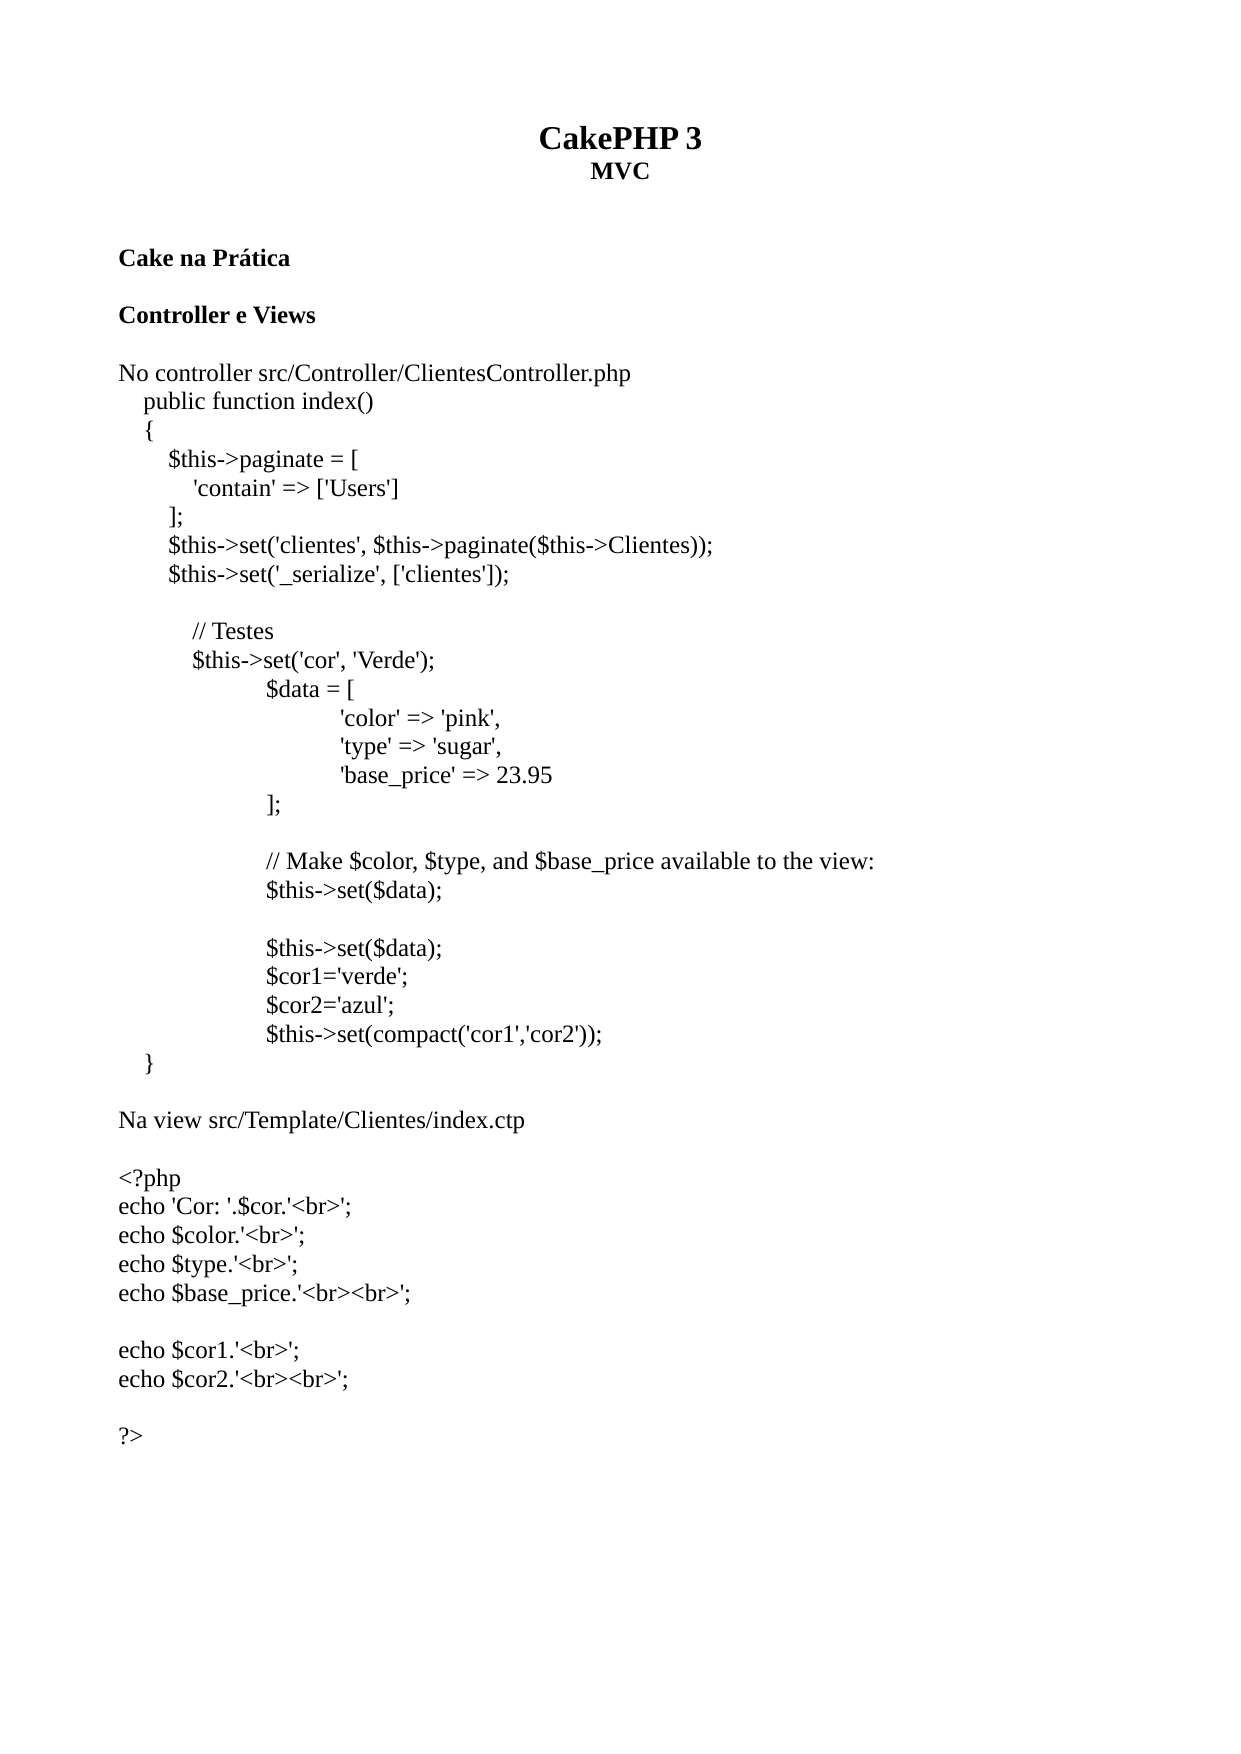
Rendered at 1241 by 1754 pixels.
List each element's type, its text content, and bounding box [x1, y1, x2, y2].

text Cake na Prática [118, 243, 1122, 271]
text $this->set('_serialize', ['clientes']); [118, 559, 1122, 588]
text ?> [118, 1421, 1122, 1450]
text $this->set($data); [118, 875, 1122, 904]
text { [118, 415, 1122, 444]
text ]; [118, 789, 1122, 818]
text 'color' => 'pink', [118, 703, 1122, 731]
text $cor2='azul'; [118, 990, 1122, 1019]
text $this->set(compact('cor1','cor2')); [118, 1019, 1122, 1048]
text No controller src/Controller/ClientesController.php [118, 358, 1122, 386]
text $data = [ [118, 674, 1122, 703]
text $cor1='verde'; [118, 961, 1122, 990]
text 'type' => 'sugar', [118, 731, 1122, 760]
text // Make $color, $type, and $base_price available to the view: [118, 846, 1122, 875]
text Controller e Views [118, 300, 1122, 329]
text // Testes [118, 616, 1122, 645]
text echo 'Cor: '.$cor.'<br>'; [118, 1191, 1122, 1220]
text echo $cor1.'<br>'; [118, 1335, 1122, 1364]
text $this->set('clientes', $this->paginate($this->Clientes)); [118, 530, 1122, 559]
text $this->paginate = [ [118, 444, 1122, 473]
text MVC [118, 156, 1122, 185]
text Na view src/Template/Clientes/index.ctp [118, 1105, 1122, 1134]
text 'base_price' => 23.95 [118, 760, 1122, 789]
text $this->set($data); [118, 933, 1122, 961]
text ]; [118, 501, 1122, 530]
text CakePHP 3 [118, 118, 1122, 156]
text $this->set('cor', 'Verde'); [118, 645, 1122, 674]
text echo $cor2.'<br><br>'; [118, 1364, 1122, 1393]
text echo $base_price.'<br><br>'; [118, 1278, 1122, 1306]
text <?php [118, 1163, 1122, 1191]
text public function index() [118, 386, 1122, 415]
text echo $type.'<br>'; [118, 1249, 1122, 1278]
text echo $color.'<br>'; [118, 1220, 1122, 1249]
text } [118, 1048, 1122, 1076]
text 'contain' => ['Users'] [118, 473, 1122, 501]
